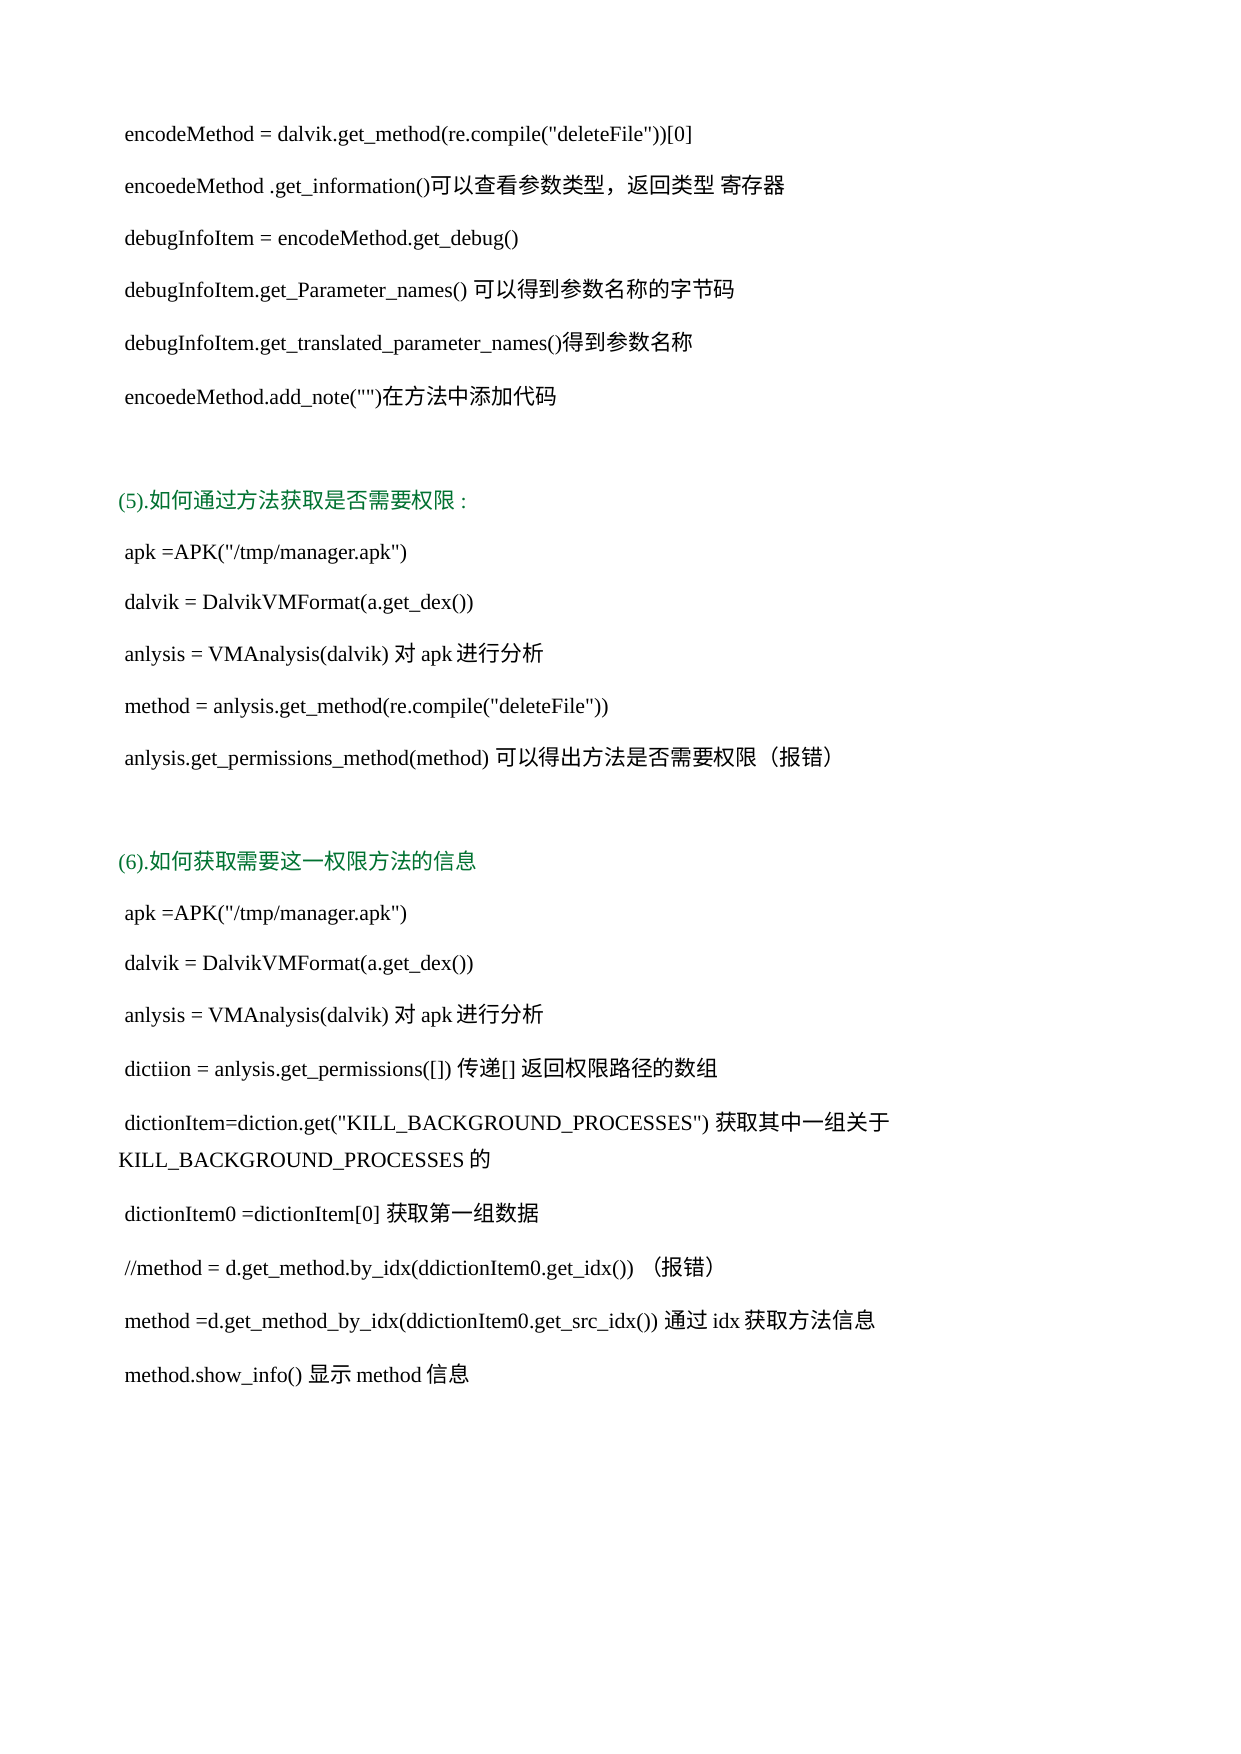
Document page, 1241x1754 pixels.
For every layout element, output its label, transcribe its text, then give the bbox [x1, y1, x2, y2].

text anlysis = VMAnalysis(dalvik) 对apk进行分析 [118, 997, 1122, 1029]
text dictiion = anlysis.get_permissions([]) 传递[] 返回权限路径的数组 [118, 1051, 1122, 1083]
text method.show_info() 显示method信息 [118, 1357, 1122, 1388]
text encoedeMethod.add_note("")在方法中添加代码 [118, 379, 1122, 411]
text dictionItem0 =dictionItem[0] 获取第一组数据 [118, 1196, 1122, 1228]
text anlysis.get_permissions_method(method) 可以得出方法是否需要权限（报错） [118, 740, 1122, 772]
text (6).如何获取需要这一权限方法的信息 [118, 844, 1122, 875]
text dalvik = DalvikVMFormat(a.get_dex()) [118, 586, 1122, 615]
text dictionItem=diction.get("KILL_BACKGROUND_PROCESSES") 获取其中一组关于KILL_BACKGROUND_PROCESSES的 [118, 1104, 1122, 1174]
text encodeMethod = dalvik.get_method(re.compile("deleteFile"))[0] [118, 118, 1122, 147]
text (5).如何通过方法获取是否需要权限 : [118, 483, 1122, 514]
text method = anlysis.get_method(re.compile("deleteFile")) [118, 690, 1122, 719]
text debugInfoItem = encodeMethod.get_debug() [118, 222, 1122, 251]
text apk =APK("/tmp/manager.apk") [118, 897, 1122, 926]
text method =d.get_method_by_idx(ddictionItem0.get_src_idx()) 通过idx获取方法信息 [118, 1303, 1122, 1335]
text debugInfoItem.get_translated_parameter_names()得到参数名称 [118, 325, 1122, 357]
text debugInfoItem.get_Parameter_names() 可以得到参数名称的字节码 [118, 272, 1122, 303]
text //method = d.get_method.by_idx(ddictionItem0.get_idx()) （报错） [118, 1249, 1122, 1281]
text anlysis = VMAnalysis(dalvik) 对apk进行分析 [118, 636, 1122, 668]
text encoedeMethod .get_information()可以查看参数类型，返回类型 寄存器 [118, 168, 1122, 200]
text apk =APK("/tmp/manager.apk") [118, 536, 1122, 565]
text dalvik = DalvikVMFormat(a.get_dex()) [118, 947, 1122, 976]
